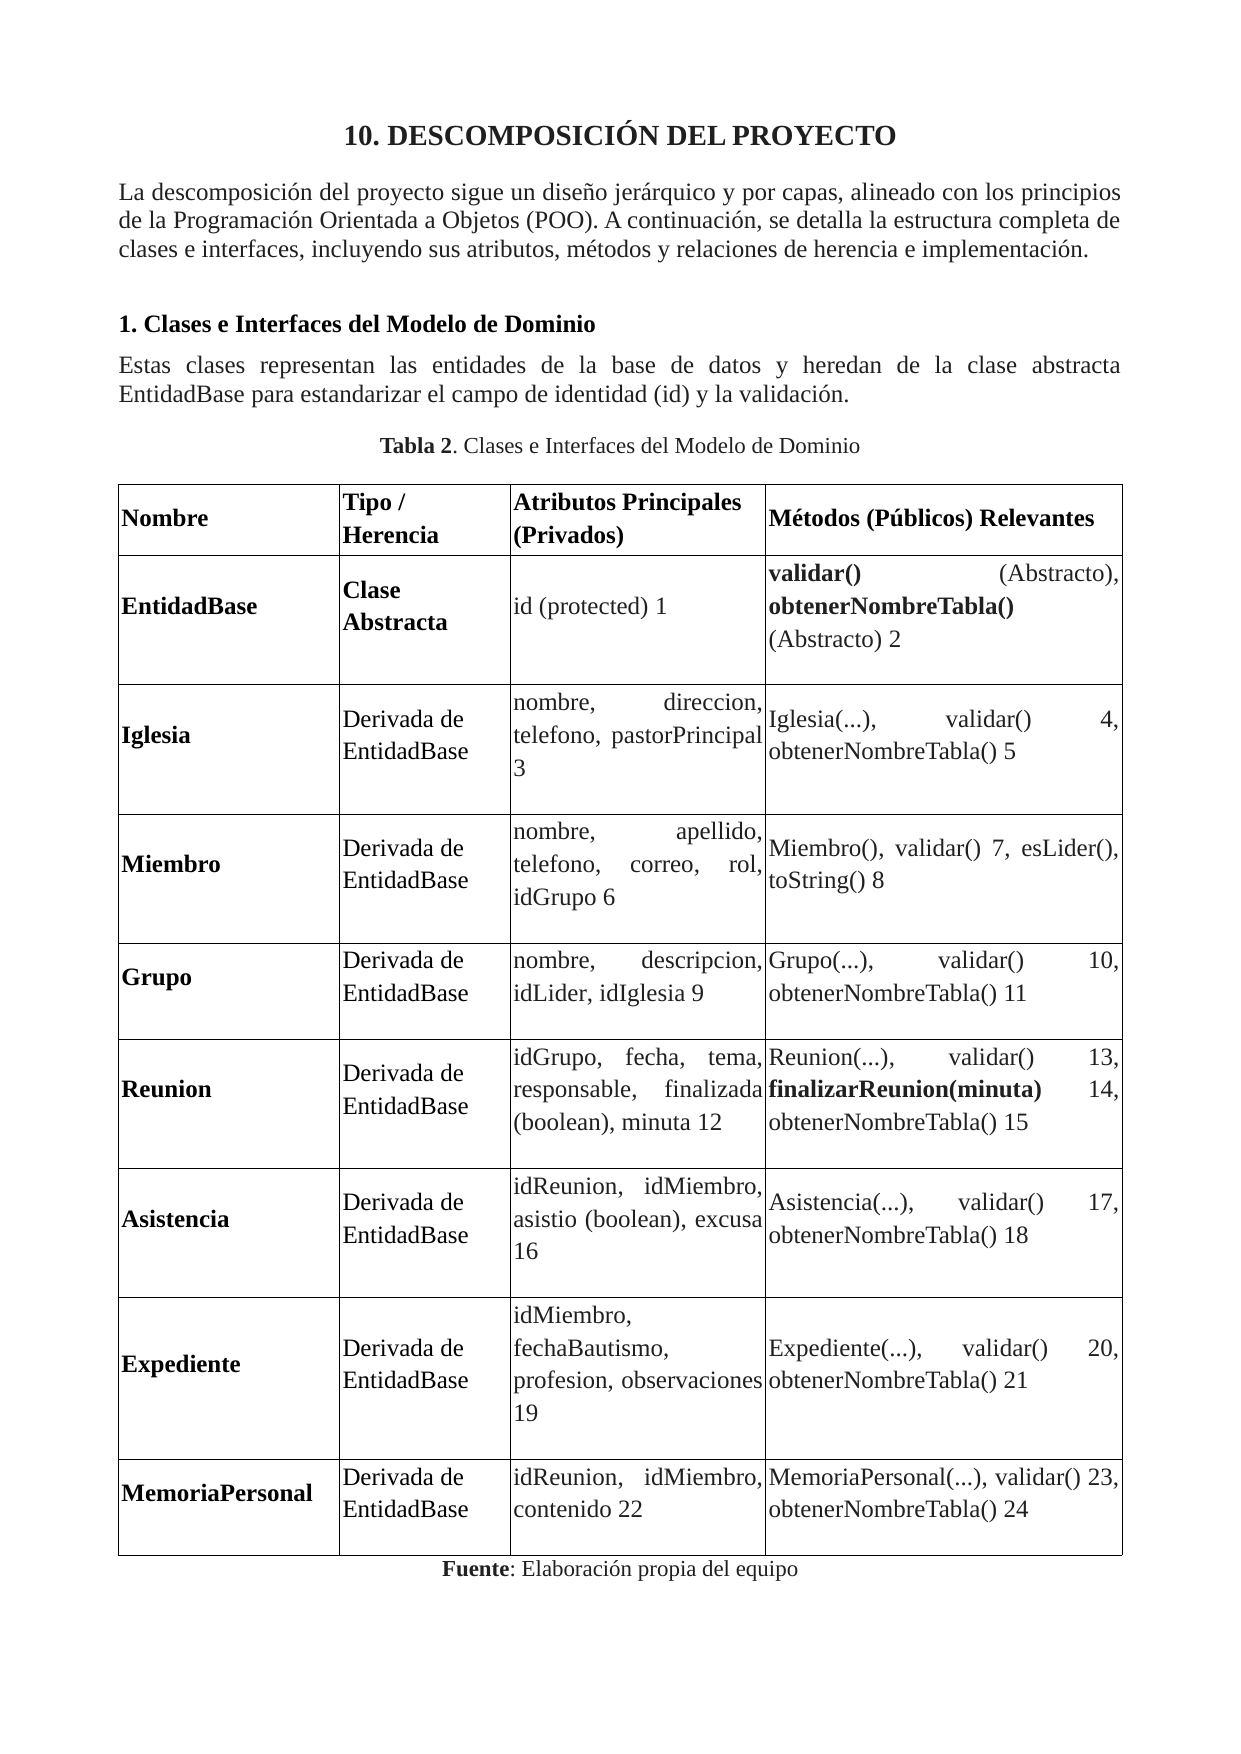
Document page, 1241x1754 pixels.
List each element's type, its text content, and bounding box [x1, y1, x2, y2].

table_cell Asistencia [119, 1169, 339, 1297]
table_cell idMiembro, fechaBautismo, profesion, observaciones 19 [511, 1298, 765, 1459]
table_cell Derivada de EntidadBase [340, 815, 510, 942]
table_cell Derivada de EntidadBase [340, 944, 510, 1039]
table_cell Expediente(...), validar() 20, obtenerNombreTabla() 21 [766, 1298, 1122, 1459]
table_cell Clase Abstracta [340, 556, 510, 684]
table_cell nombre, apellido, telefono, correo, rol, idGrupo 6 [511, 815, 765, 942]
subtitle 10. DESCOMPOSICIÓN DEL PROYECTO [118, 118, 1122, 152]
table_cell MemoriaPersonal [119, 1460, 339, 1555]
table_cell validar() (Abstracto), obtenerNombreTabla() (Abstracto) 2 [766, 556, 1122, 684]
table_cell Iglesia(...), validar() 4, obtenerNombreTabla() 5 [766, 685, 1122, 813]
table_cell MemoriaPersonal(...), validar() 23, obtenerNombreTabla() 24 [766, 1460, 1122, 1555]
table_cell Iglesia [119, 685, 339, 813]
subtitle 1. Clases e Interfaces del Modelo de Dominio [118, 309, 1122, 338]
table_cell Derivada de EntidadBase [340, 1460, 510, 1555]
table_cell id (protected) 1 [511, 556, 765, 684]
text Estas clases representan las entidades de la base de datos y heredan de la clase abstracta EntidadBase para estandarizar el campo de identidad (id) y la validación. [118, 350, 1122, 408]
table_cell Asistencia(...), validar() 17, obtenerNombreTabla() 18 [766, 1169, 1122, 1297]
table_cell Grupo(...), validar() 10, obtenerNombreTabla() 11 [766, 944, 1122, 1039]
table_header Métodos (Públicos) Relevantes [766, 485, 1122, 555]
table_cell Derivada de EntidadBase [340, 1298, 510, 1459]
table_cell idReunion, idMiembro, asistio (boolean), excusa 16 [511, 1169, 765, 1297]
table_cell Reunion(...), validar() 13, finalizarReunion(minuta) 14, obtenerNombreTabla() 15 [766, 1040, 1122, 1168]
table_cell Grupo [119, 944, 339, 1039]
table_cell EntidadBase [119, 556, 339, 684]
table_cell idReunion, idMiembro, contenido 22 [511, 1460, 765, 1555]
table_cell Miembro(), validar() 7, esLider(), toString() 8 [766, 815, 1122, 942]
text Tabla 2. Clases e Interfaces del Modelo de Dominio [118, 433, 1122, 459]
table_cell Expediente [119, 1298, 339, 1459]
table_header Atributos Principales (Privados) [511, 485, 765, 555]
text Fuente: Elaboración propia del equipo [118, 1556, 1122, 1582]
table_cell Derivada de EntidadBase [340, 1040, 510, 1168]
table_cell nombre, descripcion, idLider, idIglesia 9 [511, 944, 765, 1039]
text La descomposición del proyecto sigue un diseño jerárquico y por capas, alineado con los principios de la Programación Orientada a Objetos (POO). A continuación, se detalla la estructura completa de clases e interfaces, incluyendo sus atributos, métodos y relaciones de herencia e implementación. [118, 177, 1122, 263]
table_header Tipo / Herencia [340, 485, 510, 555]
table_cell Miembro [119, 815, 339, 942]
table_cell Reunion [119, 1040, 339, 1168]
table_cell Derivada de EntidadBase [340, 685, 510, 813]
table_cell Derivada de EntidadBase [340, 1169, 510, 1297]
table_cell nombre, direccion, telefono, pastorPrincipal 3 [511, 685, 765, 813]
table_header Nombre [119, 485, 339, 555]
table_cell idGrupo, fecha, tema, responsable, finalizada (boolean), minuta 12 [511, 1040, 765, 1168]
